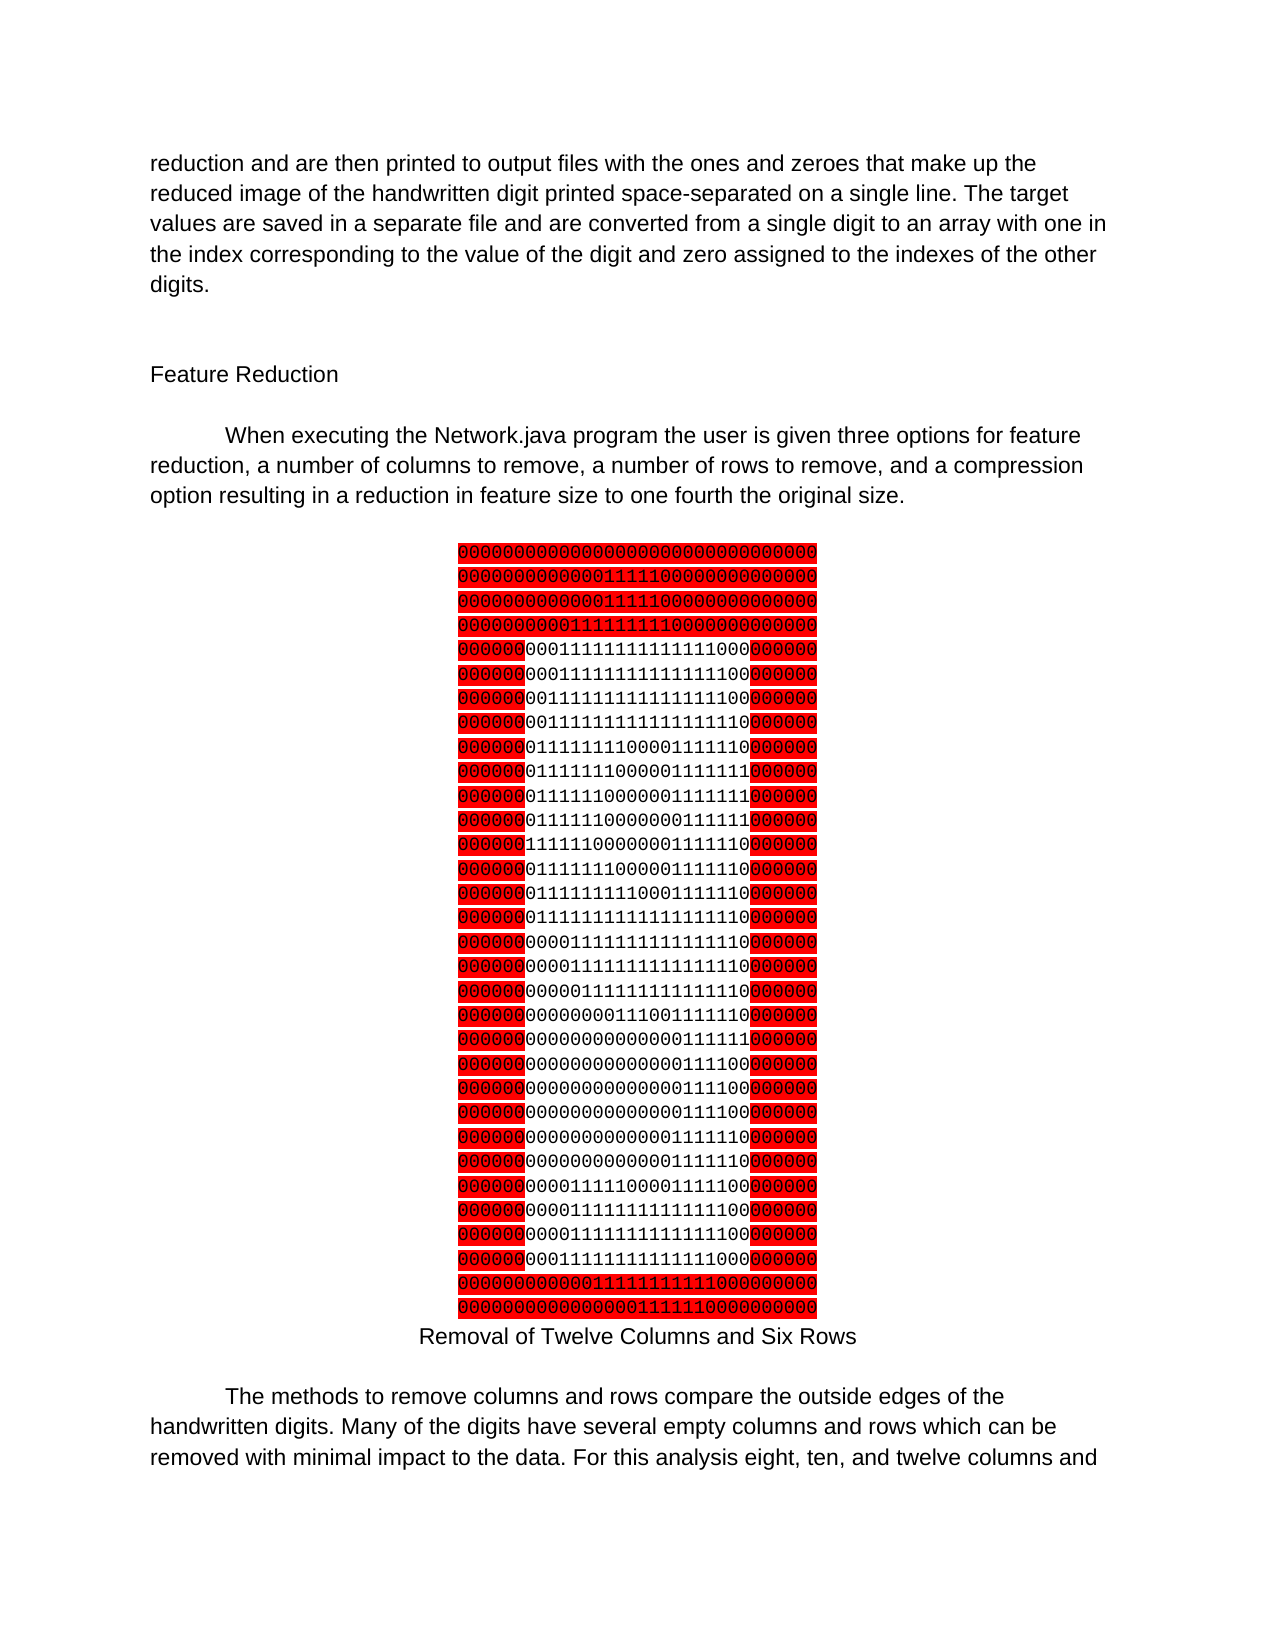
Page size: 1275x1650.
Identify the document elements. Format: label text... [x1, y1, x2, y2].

text 00000000000000000000111100000000 [150, 1079, 1125, 1100]
text 00000001111111000001111110000000 [150, 859, 1125, 881]
text 00000000000000000000000000000000 [150, 543, 1125, 564]
text 00000000000001111100000000000000 [150, 567, 1125, 588]
text The methods to remove columns and rows compare the outside edges of the handwritten digits. Many of the digits have several empty columns and rows which can be removed with minimal impact to the data. For this analysis eight, ten, and twelve columns and [150, 1383, 1125, 1470]
text 00000000111111111111111100000000 [150, 689, 1125, 710]
text 00000000000000000001111110000000 [150, 1128, 1125, 1149]
text 00000001111111100001111110000000 [150, 738, 1125, 759]
text 00000000000000000000111100000000 [150, 1054, 1125, 1076]
text 00000000000111111111111110000000 [150, 981, 1125, 1003]
text 00000001111111000001111111000000 [150, 762, 1125, 783]
text 00000000001111100001111100000000 [150, 1176, 1125, 1198]
text 00000000000011111111111000000000 [150, 1274, 1125, 1295]
text reduction and are then printed to output files with the ones and zeroes that make up the reduced image of the handwritten digit printed space-separated on a single line. The target values are saved in a separate file and are converted from a single digit to an array with one in the index corresponding to the value of the digit and zero assigned to the indexes of the other digits. [150, 150, 1125, 297]
text Removal of Twelve Columns and Six Rows [150, 1323, 1125, 1349]
text 00000001111110000001111111000000 [150, 786, 1125, 808]
text 00000000001111111111111100000000 [150, 1201, 1125, 1222]
text 00000000000001111100000000000000 [150, 591, 1125, 613]
text 00000000011111111111111000000000 [150, 1249, 1125, 1271]
text 00000000011111111111111100000000 [150, 664, 1125, 686]
text 00000000001111111110000000000000 [150, 616, 1125, 637]
text 00000000000000000000111111000000 [150, 1030, 1125, 1051]
text 00000000000000001111110000000000 [150, 1298, 1125, 1319]
text Feature Reduction [150, 361, 1125, 388]
text 00000000001111111111111100000000 [150, 1225, 1125, 1246]
text 00000000001111111111111110000000 [150, 933, 1125, 954]
text When executing the Network.java program the user is given three options for feature reduction, a number of columns to remove, a number of rows to remove, and a compression option resulting in a reduction in feature size to one fourth the original size. [150, 422, 1125, 509]
text 00000000001111111111111110000000 [150, 957, 1125, 978]
text 00000000000000111001111110000000 [150, 1006, 1125, 1027]
text 00000001111111110001111110000000 [150, 884, 1125, 905]
text 00000000011111111111111000000000 [150, 640, 1125, 661]
text 00000000111111111111111110000000 [150, 713, 1125, 734]
text 00000001111111111111111110000000 [150, 908, 1125, 929]
text 00000011111100000001111110000000 [150, 835, 1125, 856]
text 00000000000000000000111100000000 [150, 1103, 1125, 1124]
text 00000001111110000000111111000000 [150, 811, 1125, 832]
text 00000000000000000001111110000000 [150, 1152, 1125, 1173]
